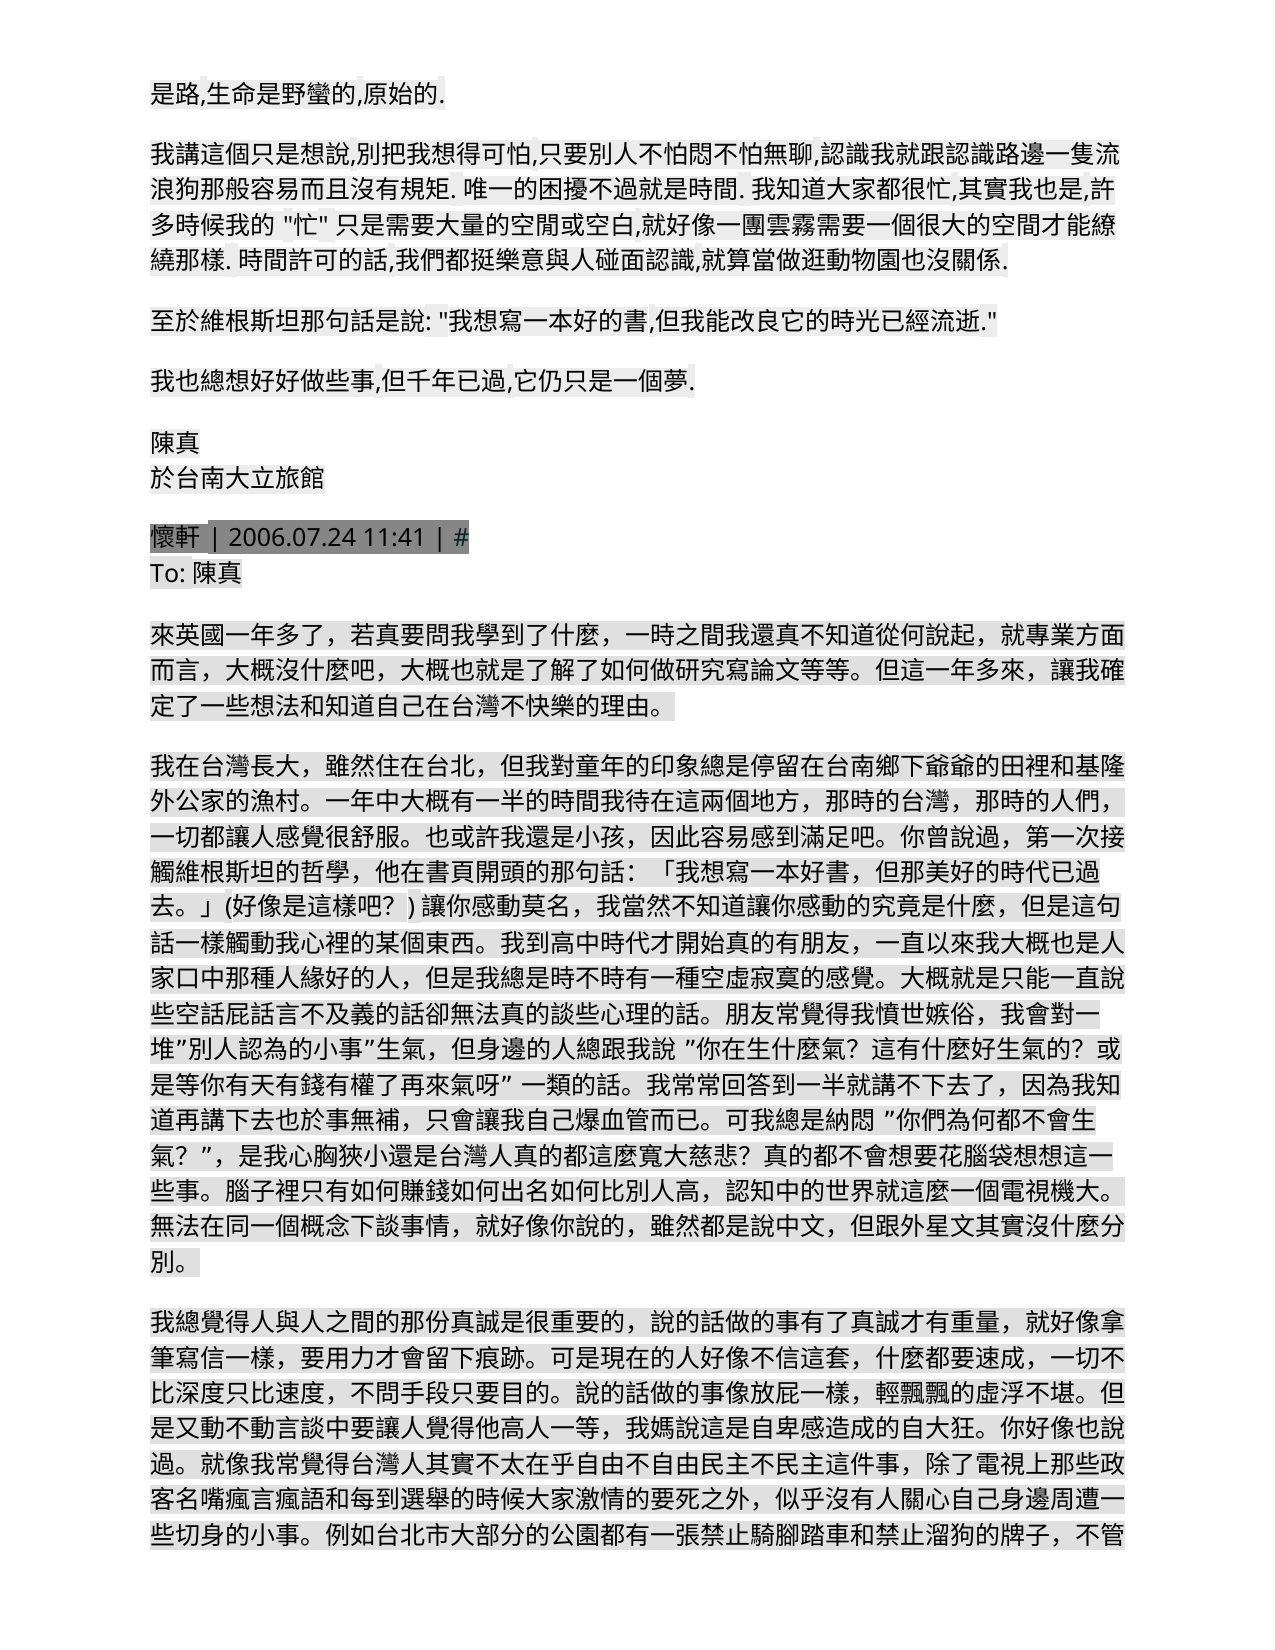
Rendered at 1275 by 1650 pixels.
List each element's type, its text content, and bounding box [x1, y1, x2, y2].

text 是路,生命是野蠻的,原始的. [150, 75, 1125, 110]
text 我在台灣長大，雖然住在台北，但我對童年的印象總是停留在台南鄉下爺爺的田裡和基隆外公家的漁村。一年中大概有一半的時間我待在這兩個地方，那時的台灣，那時的人們，一切都讓人感覺很舒服。也或許我還是小孩，因此容易感到滿足吧。你曾說過，第一次接觸維根斯坦的哲學，他在書頁開頭的那句話：「我想寫一本好書，但那美好的時代已過去。」(好像是這樣吧？) 讓你感動莫名，我當然不知道讓你感動的究竟是什麼，但是這句話一樣觸動我心裡的某個東西。我到高中時代才開始真的有朋友，一直以來我大概也是人家口中那種人緣好的人，但是我總是時不時有一種空虛寂寞的感覺。大概就是只能一直說些空話屁話言不及義的話卻無法真的談些心理的話。朋友常覺得我憤世嫉俗，我會對一堆”別人認為的小事”生氣，但身邊的人總跟我說 ”你在生什麼氣？這有什麼好生氣的？或是等你有天有錢有權了再來氣呀” 一類的話。我常常回答到一半就講不下去了，因為我知道再講下去也於事無補，只會讓我自己爆血管而已。可我總是納悶 ”你們為何都不會生氣？”，是我心胸狹小還是台灣人真的都這麼寬大慈悲？真的都不會想要花腦袋想想這一些事。腦子裡只有如何賺錢如何出名如何比別人高，認知中的世界就這麼一個電視機大。無法在同一個概念下談事情，就好像你說的，雖然都是說中文，但跟外星文其實沒什麼分別。 [150, 746, 1125, 1277]
text 至於維根斯坦那句話是說: "我想寫一本好的書,但我能改良它的時光已經流逝." [150, 302, 1125, 337]
text 來英國一年多了，若真要問我學到了什麼，一時之間我還真不知道從何說起，就專業方面而言，大概沒什麼吧，大概也就是了解了如何做研究寫論文等等。但這一年多來，讓我確定了一些想法和知道自己在台灣不快樂的理由。 [150, 614, 1125, 721]
text 我總覺得人與人之間的那份真誠是很重要的，說的話做的事有了真誠才有重量，就好像拿筆寫信一樣，要用力才會留下痕跡。可是現在的人好像不信這套，什麼都要速成，一切不比深度只比速度，不問手段只要目的。說的話做的事像放屁一樣，輕飄飄的虛浮不堪。但是又動不動言談中要讓人覺得他高人一等，我媽說這是自卑感造成的自大狂。你好像也說過。就像我常覺得台灣人其實不太在乎自由不自由民主不民主這件事，除了電視上那些政客名嘴瘋言瘋語和每到選舉的時候大家激情的要死之外，似乎沒有人關心自己身邊周遭一些切身的小事。例如台北市大部分的公園都有一張禁止騎腳踏車和禁止溜狗的牌子，不管 [150, 1302, 1125, 1550]
text 我講這個只是想說,別把我想得可怕,只要別人不怕悶不怕無聊,認識我就跟認識路邊一隻流浪狗那般容易而且沒有規矩. 唯一的困擾不過就是時間. 我知道大家都很忙,其實我也是,許多時候我的 "忙" 只是需要大量的空閒或空白,就好像一團雲霧需要一個很大的空間才能繚繞那樣. 時間許可的話,我們都挺樂意與人碰面認識,就算當做逛動物園也沒關係. [150, 135, 1125, 277]
text 我也總想好好做些事,但千年已過,它仍只是一個夢. [150, 362, 1125, 398]
text To: 陳真 [150, 554, 1125, 589]
text 懷軒 | 2006.07.24 11:41 | # [150, 519, 1125, 554]
text 陳真 於台南大立旅館 [150, 423, 1125, 494]
